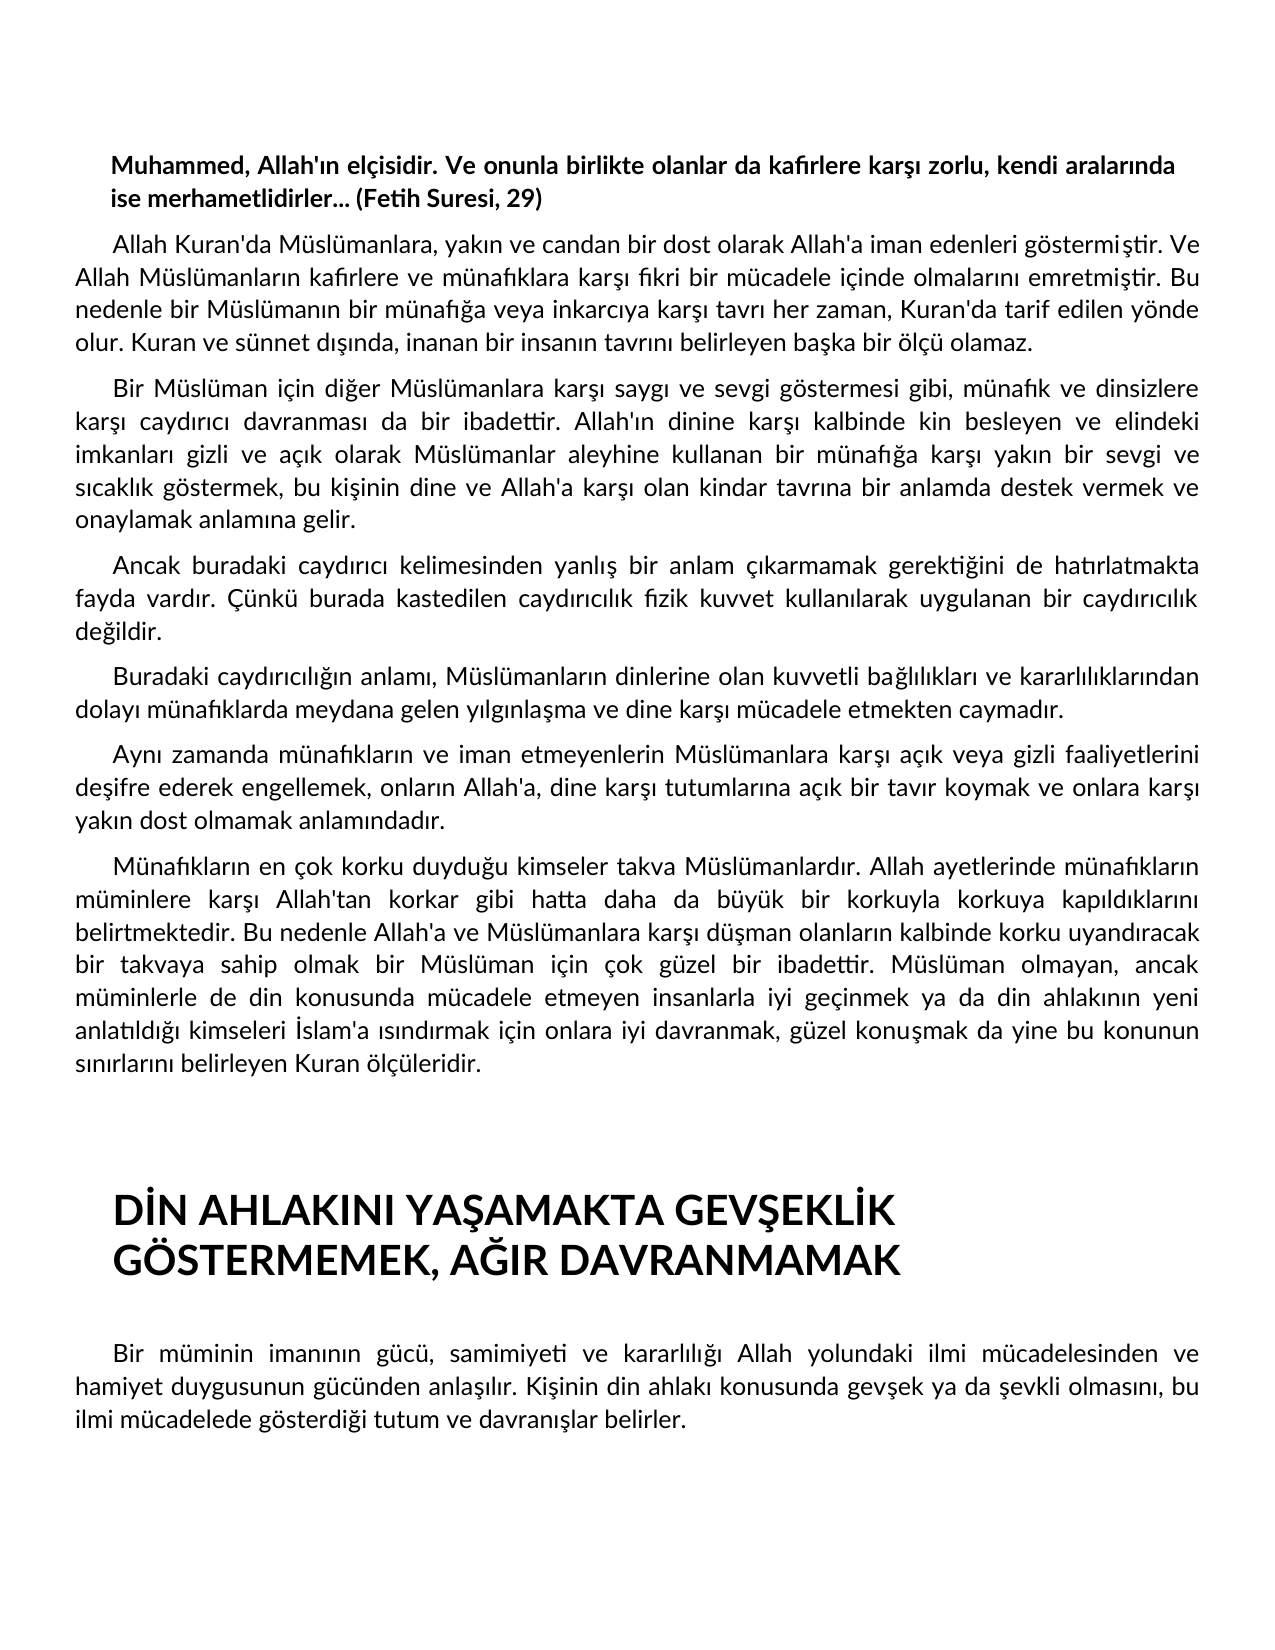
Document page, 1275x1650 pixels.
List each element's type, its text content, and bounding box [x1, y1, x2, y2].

text Allah Kuran'da Müslümanlara, yakın ve candan bir dost olarak Allah'a iman edenleri göstermiştir. Ve Allah Müslümanların kafirlere ve münafıklara karşı fikri bir mücadele içinde olmalarını emretmiştir. Bu nedenle bir Müslümanın bir münafığa veya inkarcıya karşı tavrı her zaman, Kuran'da tarif edilen yönde olur. Kuran ve sünnet dışında, inanan bir insanın tavrını belirleyen başka bir ölçü olamaz. [75, 228, 1200, 357]
subtitle DİN AHLAKINI YAŞAMAKTA GEVŞEKLİK GÖSTERMEMEK, AĞIR DAVRANMAMAK [112, 1184, 1200, 1284]
text Münafıkların en çok korku duyduğu kimseler takva Müslümanlardır. Allah ayetlerinde münafıkların müminlere karşı Allah'tan korkar gibi hatta daha da büyük bir korkuyla korkuya kapıldıklarını belirtmektedir. Bu nedenle Allah'a ve Müslümanlara karşı düşman olanların kalbinde korku uyandıracak bir takvaya sahip olmak bir Müslüman için çok güzel bir ibadettir. Müslüman olmayan, ancak müminlerle de din konusunda mücadele etmeyen insanlarla iyi geçinmek ya da din ahlakının yeni anlatıldığı kimseleri İslam'a ısındırmak için onlara iyi davranmak, güzel konuşmak da yine bu konunun sınırlarını belirleyen Kuran ölçüleridir. [75, 850, 1200, 1078]
text Bir müminin imanının gücü, samimiyeti ve kararlılığı Allah yolundaki ilmi mücadelesinden ve hamiyet duygusunun gücünden anlaşılır. Kişinin din ahlakı konusunda gevşek ya da şevkli olmasını, bu ilmi mücadelede gösterdiği tutum ve davranışlar belirler. [75, 1338, 1200, 1434]
text Bir Müslüman için diğer Müslümanlara karşı saygı ve sevgi göstermesi gibi, münafık ve dinsizlere karşı caydırıcı davranması da bir ibadettir. Allah'ın dinine karşı kalbinde kin besleyen ve elindeki imkanları gizli ve açık olarak Müslümanlar aleyhine kullanan bir münafığa karşı yakın bir sevgi ve sıcaklık göstermek, bu kişinin dine ve Allah'a karşı olan kindar tavrına bir anlamda destek vermek ve onaylamak anlamına gelir. [75, 372, 1200, 534]
text Ancak buradaki caydırıcı kelimesinden yanlış bir anlam çıkarmamak gerektiğini de hatırlatmakta fayda vardır. Çünkü burada kastedilen caydırıcılık fizik kuvvet kullanılarak uygulanan bir caydırıcılık değildir. [75, 549, 1200, 645]
text Buradaki caydırıcılığın anlamı, Müslümanların dinlerine olan kuvvetli bağlılıkları ve kararlılıklarından dolayı münafıklarda meydana gelen yılgınlaşma ve dine karşı mücadele etmekten caymadır. [75, 661, 1200, 724]
text Muhammed, Allah'ın elçisidir. Ve onunla birlikte olanlar da kafirlere karşı zorlu, kendi aralarında ise merhametlidirler... (Fetih Suresi, 29) [110, 150, 1178, 213]
text Aynı zamanda münafıkların ve iman etmeyenlerin Müslümanlara karşı açık veya gizli faaliyetlerini deşifre ederek engellemek, onların Allah'a, dine karşı tutumlarına açık bir tavır koymak ve onlara karşı yakın dost olmamak anlamındadır. [75, 739, 1200, 835]
